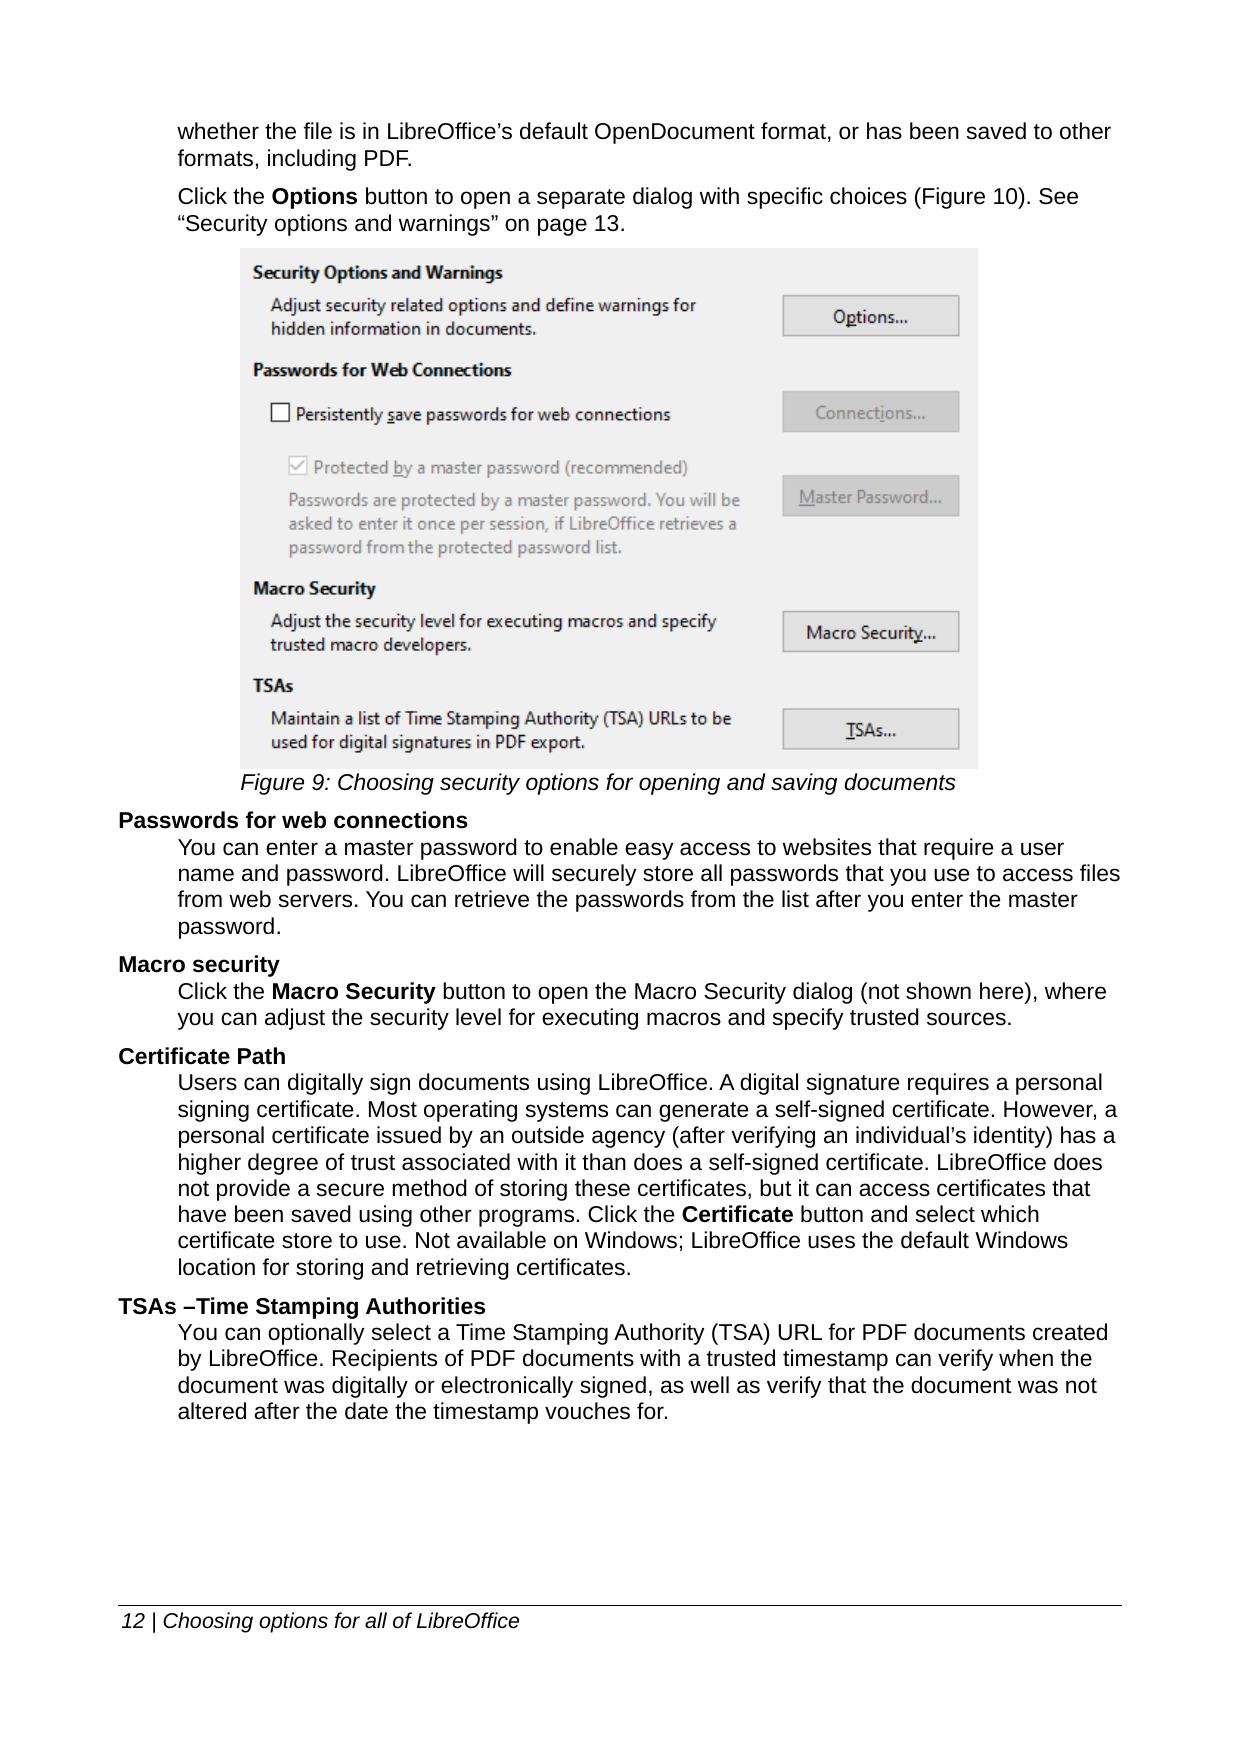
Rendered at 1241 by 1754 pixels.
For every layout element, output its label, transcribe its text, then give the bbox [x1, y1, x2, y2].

text whether the file is in LibreOffice’s default OpenDocument format, or has been saved to other formats, including PDF. [177, 118, 1122, 171]
text Click the Options button to open a separate dialog with specific choices (Figure 10). See “Security options and warnings” on page 13. [177, 183, 1122, 236]
text You can optionally select a Time Stamping Authority (TSA) URL for PDF documents created by LibreOffice. Recipients of PDF documents with a trusted timestamp can verify when the document was digitally or electronically signed, as well as verify that the document was not altered after the date the timestamp vouches for. [177, 1319, 1122, 1424]
text You can enter a master password to enable easy access to websites that require a user name and password. LibreOffice will securely store all passwords that you use to access files from web servers. You can retrieve the passwords from the list after you enter the master password. [177, 833, 1122, 939]
text Passwords for web connections [118, 807, 1122, 833]
picture [240, 248, 979, 769]
text Certificate Path [118, 1043, 1122, 1069]
text Figure 9: Choosing security options for opening and saving documents [240, 248, 1000, 795]
text Users can digitally sign documents using LibreOffice. A digital signature requires a personal signing certificate. Most operating systems can generate a self-signed certificate. However, a personal certificate issued by an outside agency (after verifying an individual’s identity) has a higher degree of trust associated with it than does a self-signed certificate. LibreOffice does not provide a secure method of storing these certificates, but it can access certificates that have been saved using other programs. Click the Certificate button and select which certificate store to use. Not available on Windows; LibreOffice uses the default Windows location for storing and retrieving certificates. [177, 1069, 1122, 1280]
text TSAs –Time Stamping Authorities [118, 1293, 1122, 1319]
text Click the Macro Security button to open the Macro Security dialog (not shown here), where you can adjust the security level for executing macros and specify trusted sources. [177, 978, 1122, 1031]
text Macro security [118, 951, 1122, 978]
